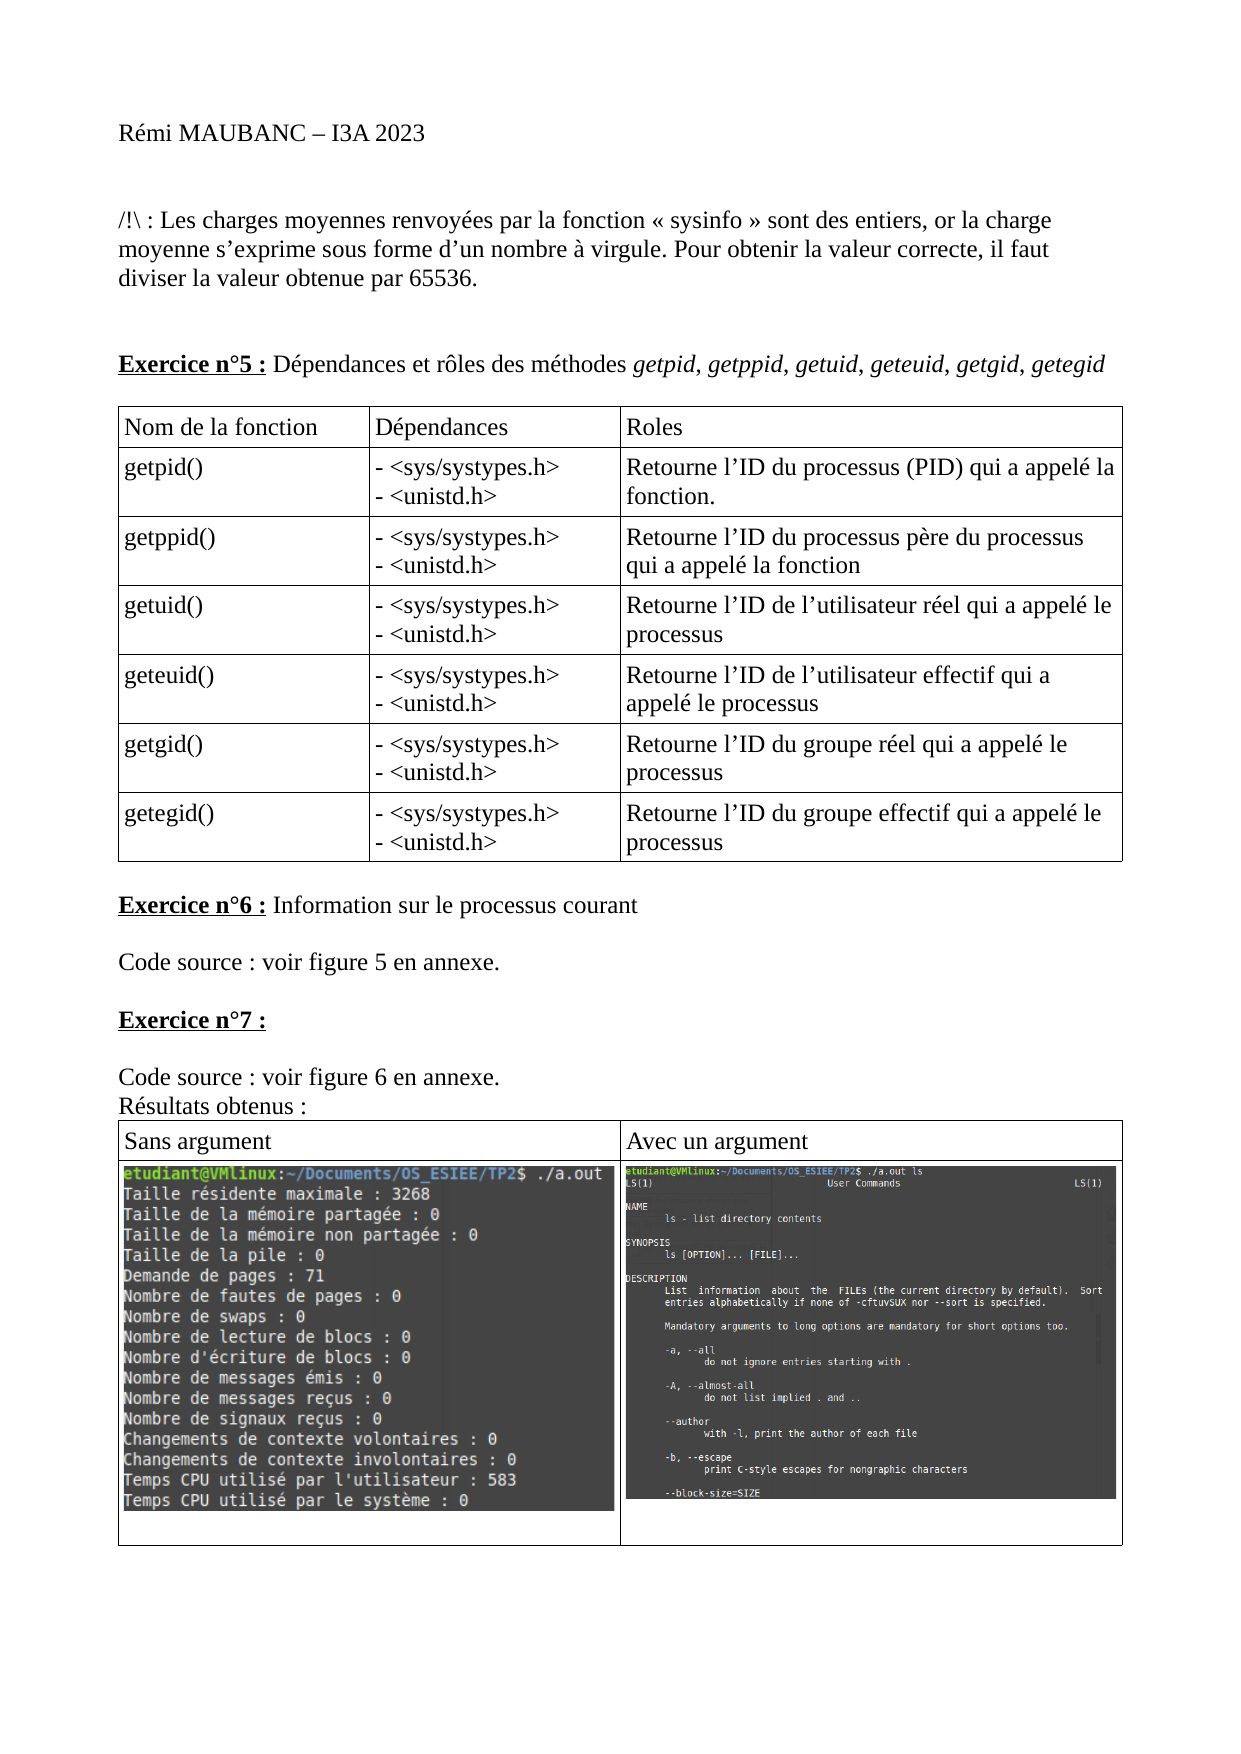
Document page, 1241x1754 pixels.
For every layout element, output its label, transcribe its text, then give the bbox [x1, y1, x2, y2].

table_cell Retourne l’ID du processus (PID) qui a appelé la fonction. [621, 448, 1122, 516]
table_header Dépendances [370, 407, 620, 447]
table_cell - <sys/systypes.h> - <unistd.h> [370, 724, 620, 792]
text Résultats obtenus : [118, 1091, 1122, 1120]
table_cell [621, 1161, 1122, 1545]
table_cell Retourne l’ID de l’utilisateur effectif qui a appelé le processus [621, 655, 1122, 723]
picture [625, 1166, 1117, 1499]
table_header Roles [621, 407, 1122, 447]
table_cell - <sys/systypes.h> - <unistd.h> [370, 793, 620, 861]
table_cell - <sys/systypes.h> - <unistd.h> [370, 517, 620, 585]
table_cell getpid() [119, 448, 369, 516]
text Exercice n°5 : Dépendances et rôles des méthodes getpid, getppid, getuid, geteuid, getgid, getegid [118, 349, 1122, 378]
table_cell - <sys/systypes.h> - <unistd.h> [370, 586, 620, 654]
table_header Avec un argument [621, 1121, 1122, 1160]
table_header Sans argument [119, 1121, 620, 1160]
table_cell Retourne l’ID du groupe réel qui a appelé le processus [621, 724, 1122, 792]
table_cell Retourne l’ID du processus père du processus qui a appelé la fonction [621, 517, 1122, 585]
table_cell Retourne l’ID du groupe effectif qui a appelé le processus [621, 793, 1122, 861]
picture [123, 1166, 615, 1511]
text Exercice n°7 : [118, 1005, 1122, 1034]
table_cell getppid() [119, 517, 369, 585]
text Code source : voir figure 6 en annexe. [118, 1062, 1122, 1091]
table_header Nom de la fonction [119, 407, 369, 447]
table_cell getegid() [119, 793, 369, 861]
table_cell [119, 1161, 620, 1545]
table_cell - <sys/systypes.h> - <unistd.h> [370, 655, 620, 723]
table_cell getuid() [119, 586, 369, 654]
text /!\ : Les charges moyennes renvoyées par la fonction « sysinfo » sont des entiers, or la charge moyenne s’exprime sous forme d’un nombre à virgule. Pour obtenir la valeur correcte, il faut diviser la valeur obtenue par 65536. [118, 205, 1122, 291]
text Code source : voir figure 5 en annexe. [118, 947, 1122, 976]
text Exercice n°6 : Information sur le processus courant [118, 890, 1122, 919]
table_cell getgid() [119, 724, 369, 792]
table_cell - <sys/systypes.h> - <unistd.h> [370, 448, 620, 516]
table_cell geteuid() [119, 655, 369, 723]
table_cell Retourne l’ID de l’utilisateur réel qui a appelé le processus [621, 586, 1122, 654]
